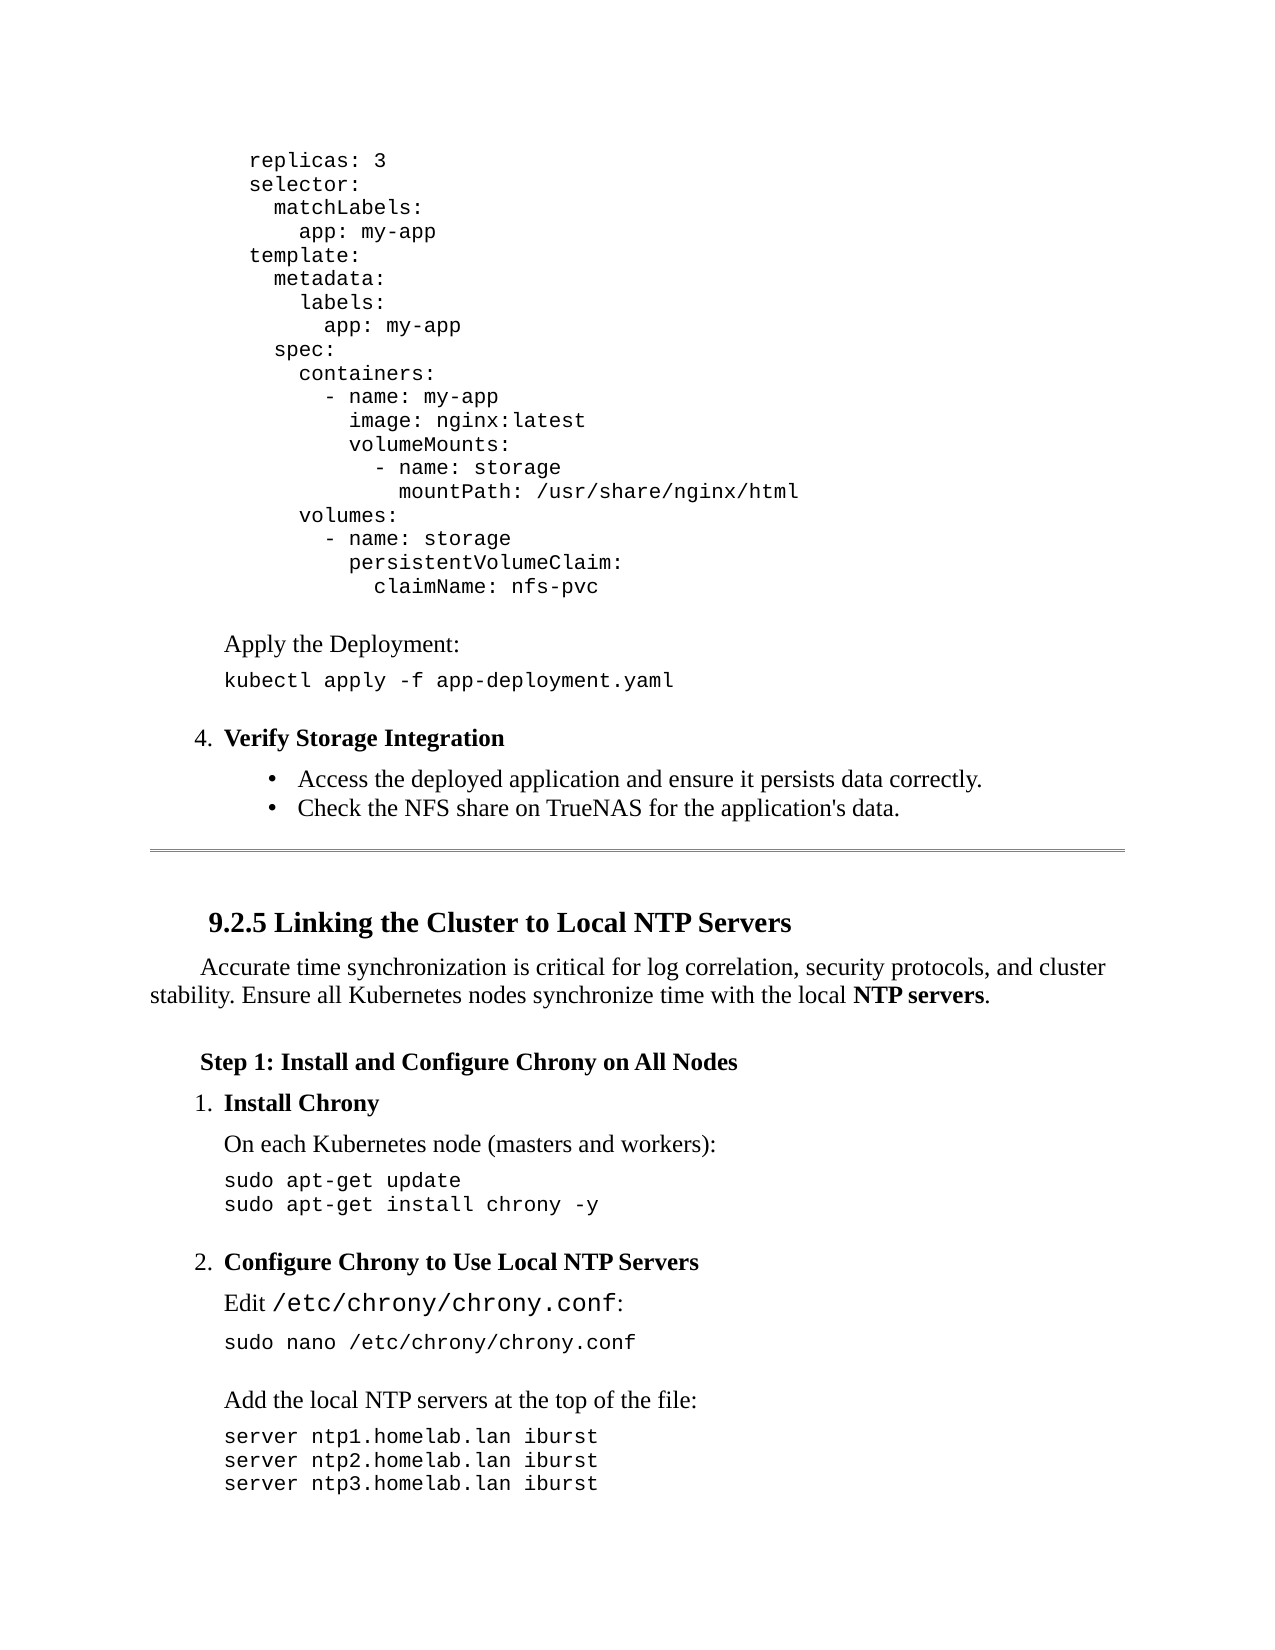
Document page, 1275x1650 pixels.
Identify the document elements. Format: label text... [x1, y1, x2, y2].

list Apply the Deployment: [194, 629, 1125, 657]
list template: [194, 244, 1125, 268]
list replicas: 3 [194, 150, 1125, 174]
list volumes: [194, 505, 1125, 528]
list Install Chrony [194, 1088, 1125, 1117]
list selector: [194, 174, 1125, 197]
list sudo apt-get update [194, 1170, 1125, 1194]
list server ntp3.homelab.lan iburst [194, 1473, 1125, 1497]
list - name: storage [194, 528, 1125, 552]
list volumeMounts: [194, 434, 1125, 457]
list Configure Chrony to Use Local NTP Servers [194, 1247, 1125, 1276]
list Edit /etc/chrony/chrony.conf: [194, 1288, 1125, 1319]
list - name: storage [194, 457, 1125, 481]
list image: nginx:latest [194, 410, 1125, 434]
list sudo nano /etc/chrony/chrony.conf [194, 1332, 1125, 1355]
list Add the local NTP servers at the top of the file: [194, 1385, 1125, 1413]
list app: my-app [194, 316, 1125, 339]
subtitle 9.2.5 Linking the Cluster to Local NTP Servers [150, 906, 1125, 939]
list Access the deployed application and ensure it persists data correctly. [268, 764, 1125, 793]
list matchLabels: [194, 197, 1125, 221]
list - name: my-app [194, 386, 1125, 410]
list server ntp2.homelab.lan iburst [194, 1450, 1125, 1473]
list app: my-app [194, 221, 1125, 244]
subtitle Step 1: Install and Configure Chrony on All Nodes [150, 1047, 1125, 1075]
list claimName: nfs-pvc [194, 576, 1125, 599]
list metadata: [194, 268, 1125, 292]
text Accurate time synchronization is critical for log correlation, security protocols, and cluster stability. Ensure all Kubernetes nodes synchronize time with the local NTP servers. [150, 952, 1125, 1009]
list containers: [194, 363, 1125, 386]
list mountPath: /usr/share/nginx/html [194, 481, 1125, 505]
list spec: [194, 339, 1125, 363]
list kubectl apply -f app-deployment.yaml [194, 670, 1125, 694]
list Check the NFS share on TrueNAS for the application's data. [268, 793, 1125, 822]
list sudo apt-get install chrony -y [194, 1194, 1125, 1218]
list server ntp1.homelab.lan iburst [194, 1426, 1125, 1450]
list persistentVolumeClaim: [194, 552, 1125, 576]
list Verify Storage Integration [194, 723, 1125, 752]
list labels: [194, 292, 1125, 316]
list On each Kubernetes node (masters and workers): [194, 1129, 1125, 1158]
